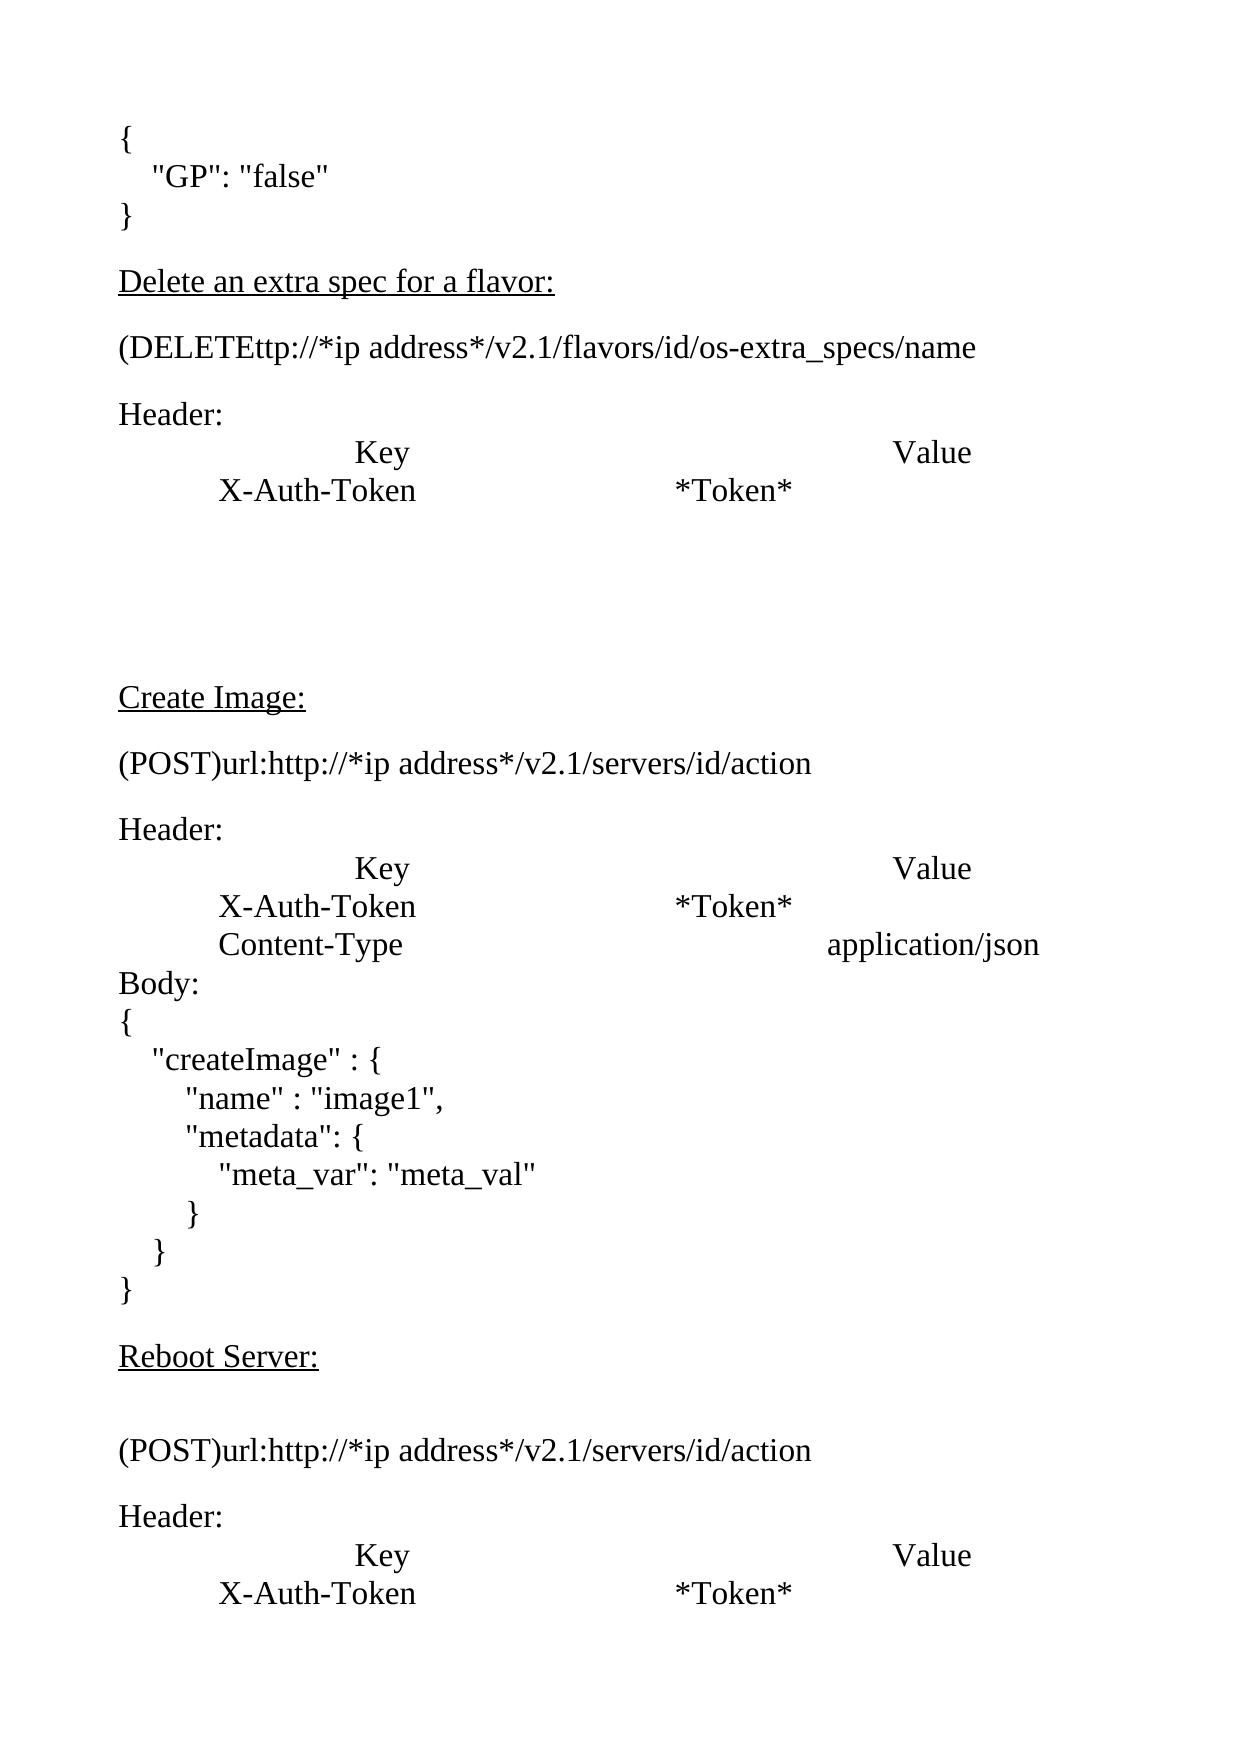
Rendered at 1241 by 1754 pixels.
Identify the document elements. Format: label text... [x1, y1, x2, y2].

text Create Image: [118, 677, 1122, 715]
text Content-Type application/json [118, 925, 1122, 963]
text "meta_var": "meta_val" [118, 1155, 1122, 1193]
text Reboot Server: [118, 1336, 1122, 1374]
text { [118, 118, 1122, 156]
text X-Auth-Token *Token* [118, 1573, 1122, 1612]
text Header: [118, 810, 1122, 848]
text } [118, 1193, 1122, 1231]
text } [118, 195, 1122, 233]
text Header: [118, 1497, 1122, 1535]
text Key Value [118, 432, 1122, 471]
text "metadata": { [118, 1116, 1122, 1155]
text Header: [118, 394, 1122, 432]
text "createImage" : { [118, 1040, 1122, 1078]
text } [118, 1231, 1122, 1270]
text X-Auth-Token *Token* [118, 886, 1122, 925]
text (POST)url:http://*ip address*/v2.1/servers/id/action [118, 1430, 1122, 1469]
text X-Auth-Token *Token* [118, 471, 1122, 509]
text } [118, 1270, 1122, 1308]
text "GP": "false" [118, 156, 1122, 195]
text Key Value [118, 1535, 1122, 1573]
text Body: [118, 963, 1122, 1001]
text (DELETEttp://*ip address*/v2.1/flavors/id/os-extra_specs/name [118, 327, 1122, 366]
text Key Value [118, 848, 1122, 886]
text { [118, 1001, 1122, 1040]
text (POST)url:http://*ip address*/v2.1/servers/id/action [118, 743, 1122, 782]
text Delete an extra spec for a flavor: [118, 261, 1122, 299]
text "name" : "image1", [118, 1078, 1122, 1116]
